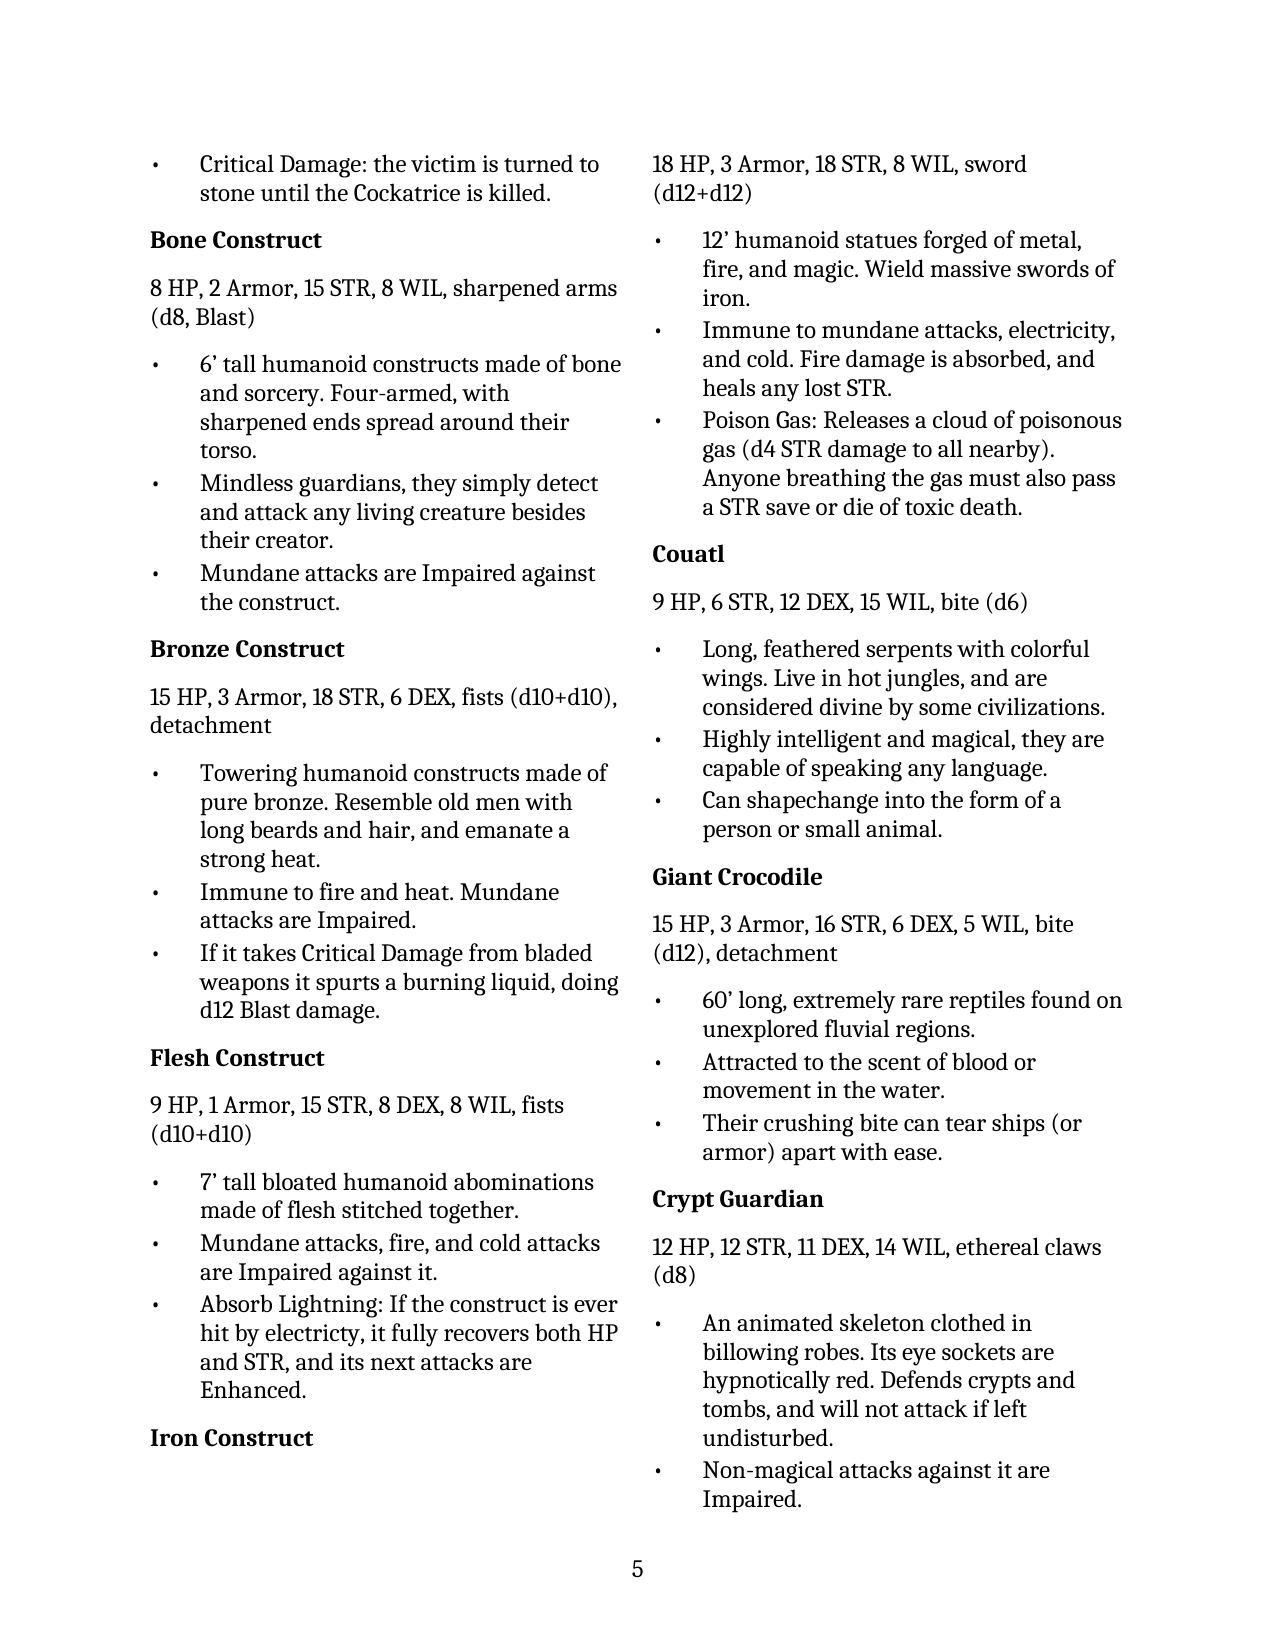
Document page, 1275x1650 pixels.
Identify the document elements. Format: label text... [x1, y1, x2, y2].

text Flesh Construct [150, 1044, 622, 1072]
list Absorb Lightning: If the construct is ever hit by electricty, it fully recovers both HP and STR, and its next attacks are Enhanced. [150, 1290, 622, 1405]
text Bone Construct [150, 226, 622, 255]
list Towering humanoid constructs made of pure bronze. Resemble old men with long beards and hair, and emanate a strong heat. [150, 759, 622, 874]
text 12 HP, 12 STR, 11 DEX, 14 WIL, ethereal claws (d8) [652, 1232, 1125, 1290]
list Their crushing bite can tear ships (or armor) apart with ease. [652, 1109, 1125, 1166]
text 9 HP, 6 STR, 12 DEX, 15 WIL, bite (d6) [652, 587, 1125, 616]
list 7’ tall bloated humanoid abominations made of flesh stitched together. [150, 1167, 622, 1225]
text Iron Construct [150, 1424, 622, 1452]
text 15 HP, 3 Armor, 18 STR, 6 DEX, fists (d10+d10), detachment [150, 682, 622, 740]
list Mindless guardians, they simply detect and attack any living creature besides their creator. [150, 469, 622, 555]
text Bronze Construct [150, 635, 622, 664]
list Immune to fire and heat. Mundane attacks are Impaired. [150, 877, 622, 935]
text 9 HP, 1 Armor, 15 STR, 8 DEX, 8 WIL, fists (d10+d10) [150, 1091, 622, 1149]
list 6’ tall humanoid constructs made of bone and sorcery. Four-armed, with sharpened ends spread around their torso. [150, 350, 622, 465]
list An animated skeleton clothed in billowing robes. Its eye sockets are hypnotically red. Defends crypts and tombs, and will not attack if left undisturbed. [652, 1309, 1125, 1452]
text Giant Crocodile [652, 862, 1125, 891]
text 15 HP, 3 Armor, 16 STR, 6 DEX, 5 WIL, bite (d12), detachment [652, 910, 1125, 967]
list 60’ long, extremely rare reptiles found on unexplored fluvial regions. [652, 986, 1125, 1044]
list Highly intelligent and magical, they are capable of speaking any language. [652, 725, 1125, 782]
list Immune to mundane attacks, electricity, and cold. Fire damage is absorbed, and heals any lost STR. [652, 316, 1125, 402]
text Crypt Guardian [652, 1185, 1125, 1214]
list Attracted to the scent of blood or movement in the water. [652, 1047, 1125, 1105]
list Long, feathered serpents with colorful wings. Live in hot jungles, and are considered divine by some civilizations. [652, 635, 1125, 721]
text 8 HP, 2 Armor, 15 STR, 8 WIL, sharpened arms (d8, Blast) [150, 274, 622, 331]
list Non-magical attacks against it are Impaired. [652, 1456, 1125, 1514]
list If it takes Critical Damage from bladed weapons it spurts a burning liquid, doing d12 Blast damage. [150, 939, 622, 1025]
list Critical Damage: the victim is turned to stone until the Cockatrice is killed. [150, 150, 622, 207]
text 18 HP, 3 Armor, 18 STR, 8 WIL, sword (d12+d12) [652, 150, 1125, 207]
list Poison Gas: Releases a cloud of poisonous gas (d4 STR damage to all nearby). Anyone breathing the gas must also pass a STR save or die of toxic death. [652, 406, 1125, 521]
list 12’ humanoid statues forged of metal, fire, and magic. Wield massive swords of iron. [652, 226, 1125, 312]
list Can shapechange into the form of a person or small animal. [652, 786, 1125, 844]
list Mundane attacks are Impaired against the construct. [150, 559, 622, 616]
text Couatl [652, 540, 1125, 569]
list Mundane attacks, fire, and cold attacks are Impaired against it. [150, 1229, 622, 1286]
